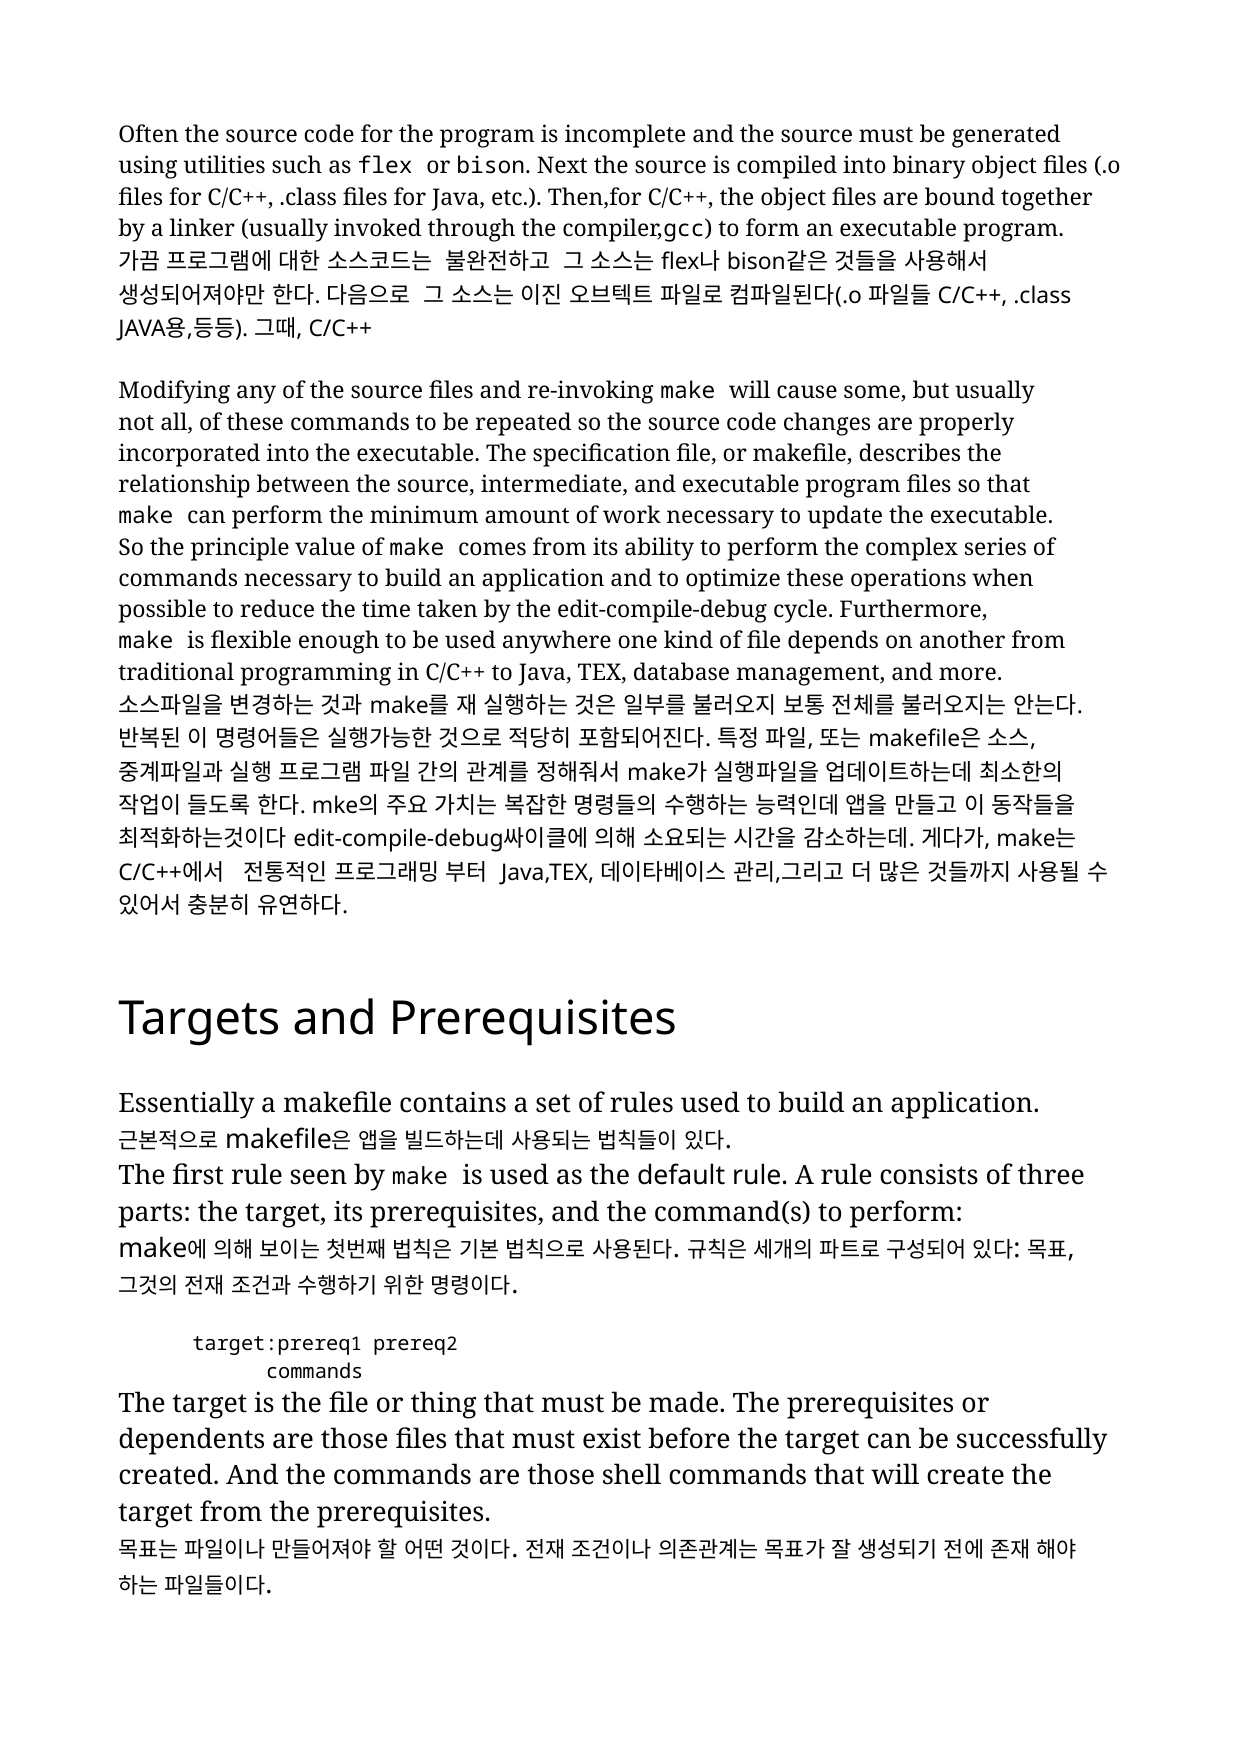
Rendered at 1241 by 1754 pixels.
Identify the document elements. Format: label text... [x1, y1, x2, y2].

text Modifying any of the source files and re-invoking make will cause some, but usually [118, 374, 1122, 406]
text relationship between the source, intermediate, and executable program files so that [118, 468, 1122, 499]
text Essentially a makefile contains a set of rules used to build an application. [118, 1084, 1122, 1120]
text incorporated into the executable. The specification file, or makefile, describes the [118, 437, 1122, 468]
text commands [118, 1356, 1122, 1384]
text 목표는 파일이나 만들어져야 할 어떤 것이다. 전재 조건이나 의존관계는 목표가 잘 생성되기 전에 존재 해야 하는 파일들이다. [118, 1529, 1122, 1601]
text make can perform the minimum amount of work necessary to update the executable. [118, 499, 1122, 531]
text Targets and Prerequisites [118, 984, 1122, 1048]
text possible to reduce the time taken by the edit-compile-debug cycle. Furthermore, [118, 593, 1122, 624]
text not all, of these commands to be repeated so the source code changes are properly [118, 406, 1122, 437]
text make is flexible enough to be used anywhere one kind of file depends on another from traditional programming in C/C++ to Java, TEX, database management, and more. [118, 624, 1122, 687]
text So the principle value of make comes from its ability to perform the complex series of [118, 531, 1122, 562]
text The first rule seen by make is used as the default rule. A rule consists of three parts: the target, its prerequisites, and the command(s) to perform: [118, 1156, 1122, 1229]
text 가끔 프로그램에 대한 소스코드는 불완전하고 그 소스는 flex나 bison같은 것들을 사용해서 생성되어져야만 한다. 다음으로 그 소스는 이진 오브텍트 파일로 컴파일된다(.o 파일들 C/C++, .class JAVA용,등등). 그때, C/C++ [118, 243, 1122, 343]
text commands necessary to build an application and to optimize these operations when [118, 562, 1122, 593]
text The target is the file or thing that must be made. The prerequisites or [118, 1384, 1122, 1420]
text 근본적으로 makefile은 앱을 빌드하는데 사용되는 법칙들이 있다. [118, 1120, 1122, 1156]
text Often the source code for the program is incomplete and the source must be generated using utilities such as flex or bison. Next the source is compiled into binary object files (.o files for C/C++, .class files for Java, etc.). Then,for C/C++, the object files are bound together by a linker (usually invoked through the compiler,gcc) to form an executable program. [118, 118, 1122, 243]
text dependents are those files that must exist before the target can be successfully created. And the commands are those shell commands that will create the target from the prerequisites. [118, 1420, 1122, 1529]
text 소스파일을 변경하는 것과 make를 재 실행하는 것은 일부를 불러오지 보통 전체를 불러오지는 안는다. 반복된 이 명령어들은 실행가능한 것으로 적당히 포함되어진다. 특정 파일, 또는 makefile은 소스, 중계파일과 실행 프로그램 파일 간의 관계를 정해줘서 make가 실행파일을 업데이트하는데 최소한의 작업이 들도록 한다. mke의 주요 가치는 복잡한 명령들의 수행하는 능력인데 앱을 만들고 이 동작들을 최적화하는것이다 edit-compile-debug싸이클에 의해 소요되는 시간을 감소하는데. 게다가, make는 C/C++에서 전통적인 프로그래밍 부터 Java,TEX, 데이타베이스 관리,그리고 더 많은 것들까지 사용될 수 있어서 충분히 유연하다. [118, 687, 1122, 920]
text target:prereq1 prereq2 [118, 1329, 1122, 1356]
text make에 의해 보이는 첫번째 법칙은 기본 법칙으로 사용된다. 규칙은 세개의 파트로 구성되어 있다: 목표, 그것의 전재 조건과 수행하기 위한 명령이다. [118, 1229, 1122, 1301]
